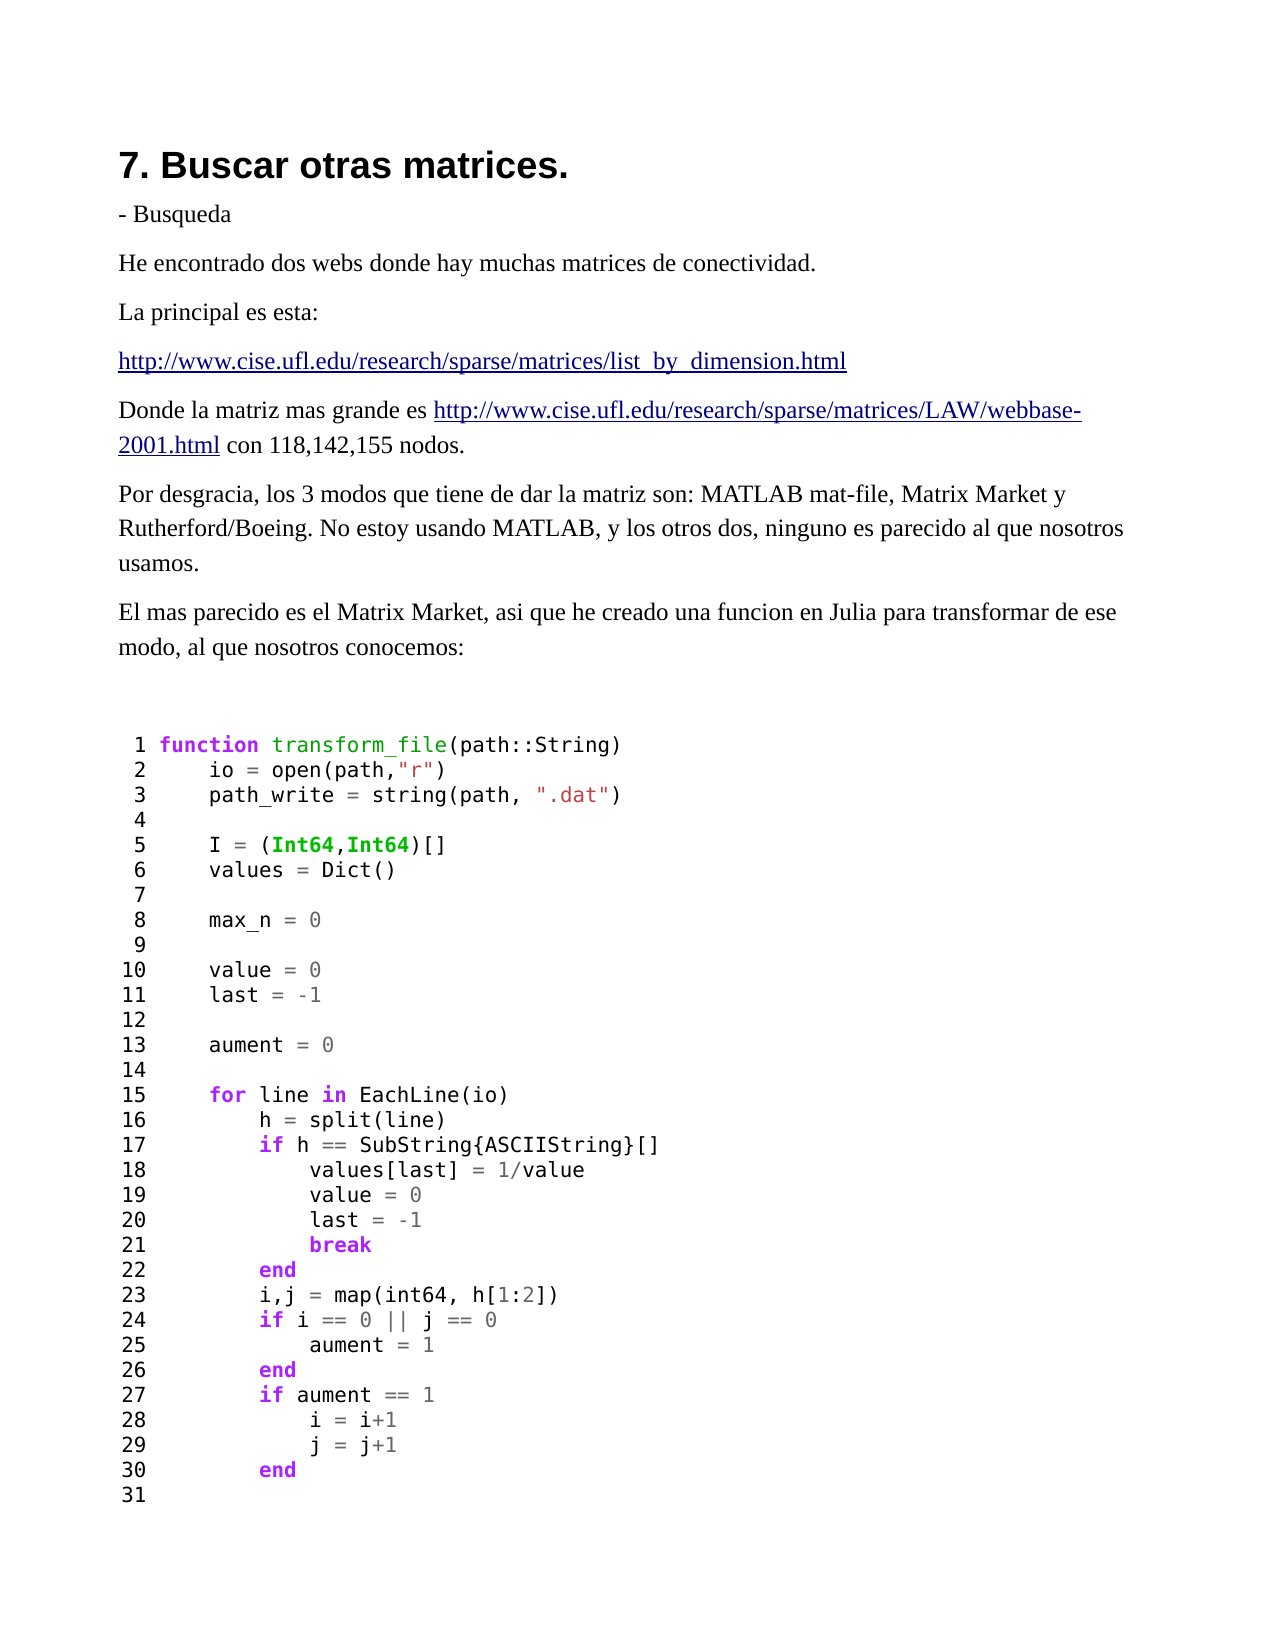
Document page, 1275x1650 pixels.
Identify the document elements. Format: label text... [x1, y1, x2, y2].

table_header 1 2 3 4 5 6 7 8 9 10 11 12 13 14 15 16 17 18 19 20 21 22 23 24 25 26 27 28 29 30 31 [118, 730, 156, 1511]
table_header function transform_file(path::String) io = open(path,"r") path_write = string(path, ".dat") I = (Int64,Int64)[] values = Dict() max_n = 0 value = 0 last = -1 aument = 0 for line in EachLine(io) h = split(line) if h == SubString{ASCIIString}[] values[last] = 1/value value = 0 last = -1 break end i,j = map(int64, h[1:2]) if i == 0 || j == 0 aument = 1 end if aument == 1 i = i+1 j = j+1 end [156, 730, 722, 1511]
text La principal es esta: [118, 297, 1157, 326]
text - Busqueda [118, 199, 1157, 228]
text Donde la matriz mas grande es http://www.cise.ufl.edu/research/sparse/matrices/LAW/webbase-2001.html con 118,142,155 nodos. [118, 396, 1157, 459]
text Por desgracia, los 3 modos que tiene de dar la matriz son: MATLAB mat-file, Matrix Market y Rutherford/Boeing. No estoy usando MATLAB, y los otros dos, ninguno es parecido al que nosotros usamos. [118, 479, 1157, 577]
subtitle 7. Buscar otras matrices. [118, 143, 1157, 187]
text He encontrado dos webs donde hay muchas matrices de conectividad. [118, 248, 1157, 277]
text http://www.cise.ufl.edu/research/sparse/matrices/list_by_dimension.html [118, 346, 1157, 375]
text El mas parecido es el Matrix Market, asi que he creado una funcion en Julia para transformar de ese modo, al que nosotros conocemos: [118, 597, 1157, 660]
